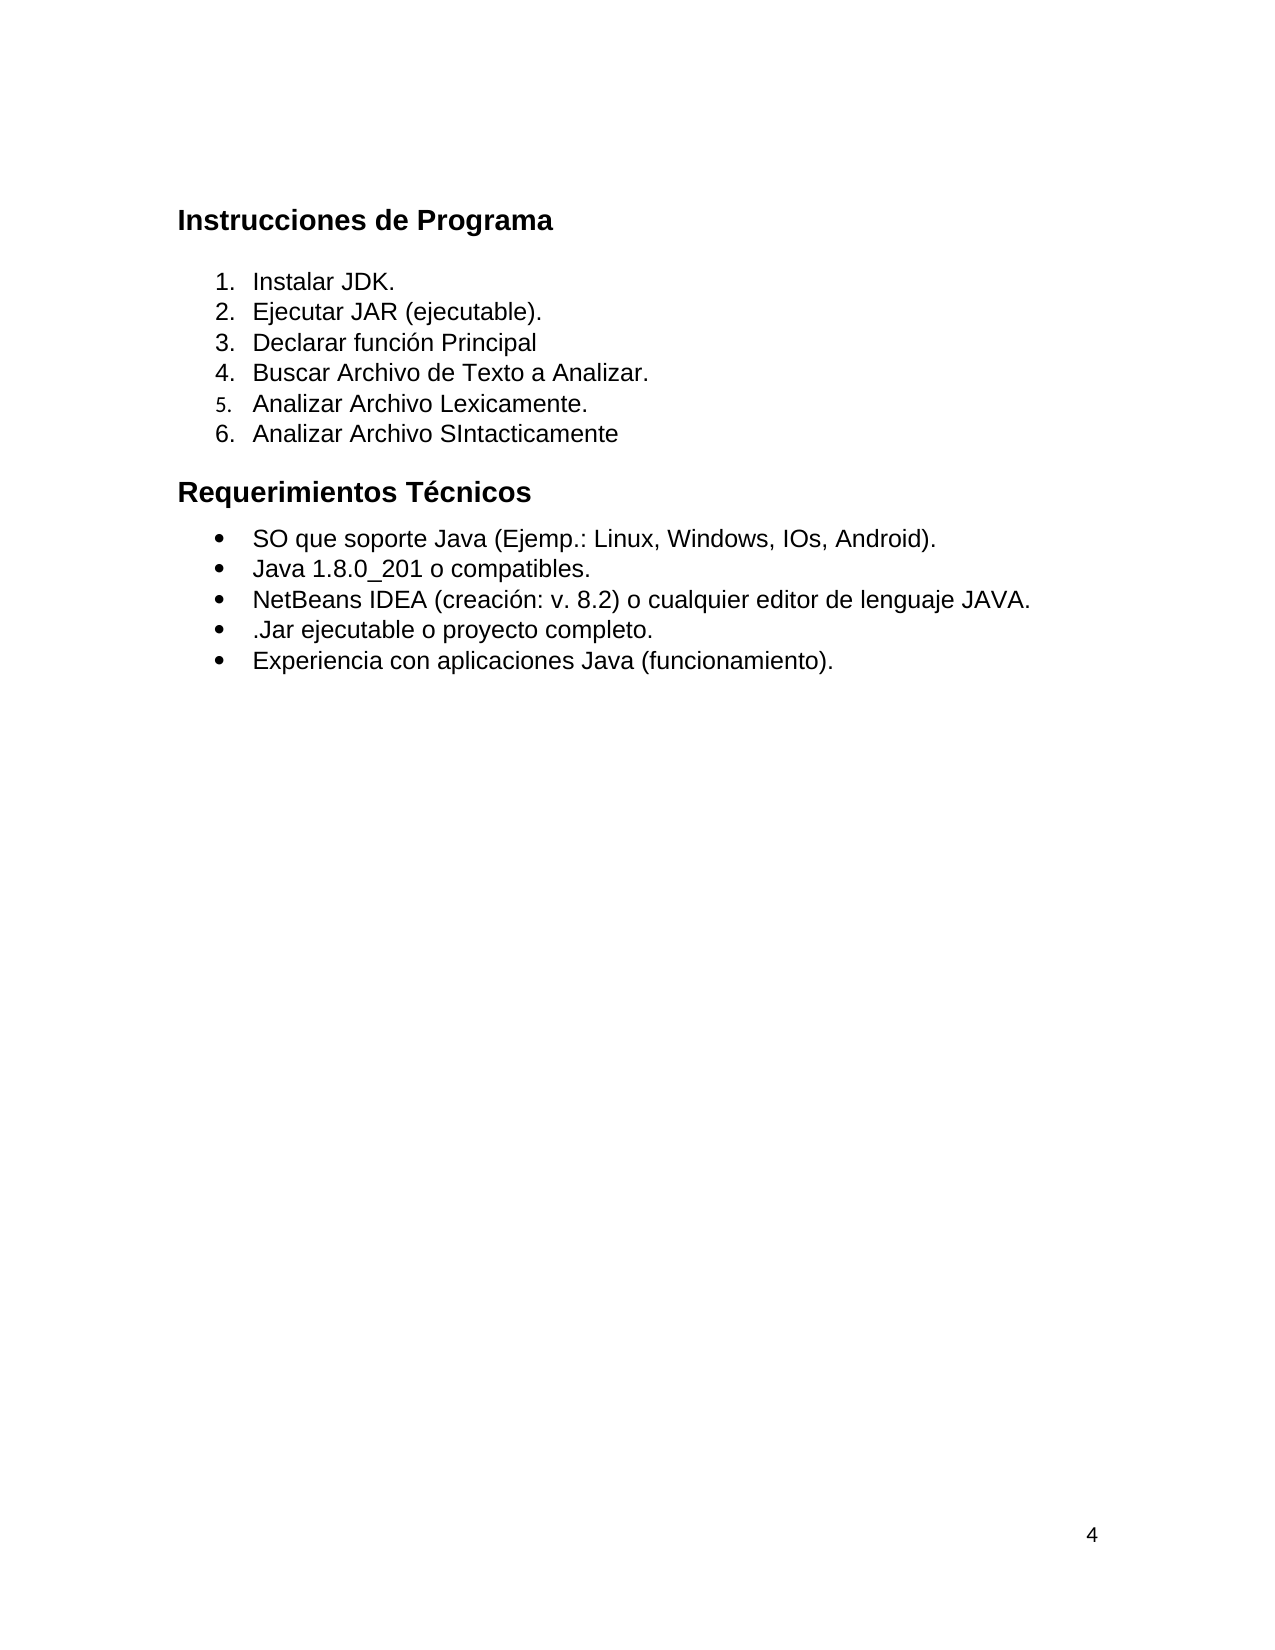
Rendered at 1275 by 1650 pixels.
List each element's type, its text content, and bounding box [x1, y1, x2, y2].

list Analizar Archivo SIntacticamente [215, 419, 1098, 448]
list Java 1.8.0_201 o compatibles. [215, 554, 1098, 583]
subtitle Requerimientos Técnicos [177, 475, 1098, 508]
list Ejecutar JAR (ejecutable). [215, 297, 1098, 326]
subtitle Instrucciones de Programa [177, 203, 1098, 236]
list Analizar Archivo Lexicamente. [215, 389, 1098, 418]
list Declarar función Principal [215, 328, 1098, 357]
list Instalar JDK. [215, 267, 1098, 296]
list Buscar Archivo de Texto a Analizar. [215, 358, 1098, 387]
list .Jar ejecutable o proyecto completo. [215, 615, 1098, 644]
list NetBeans IDEA (creación: v. 8.2) o cualquier editor de lenguaje JAVA. [215, 585, 1098, 614]
list SO que soporte Java (Ejemp.: Linux, Windows, IOs, Android). [215, 524, 1098, 553]
list Experiencia con aplicaciones Java (funcionamiento). [215, 646, 1098, 675]
